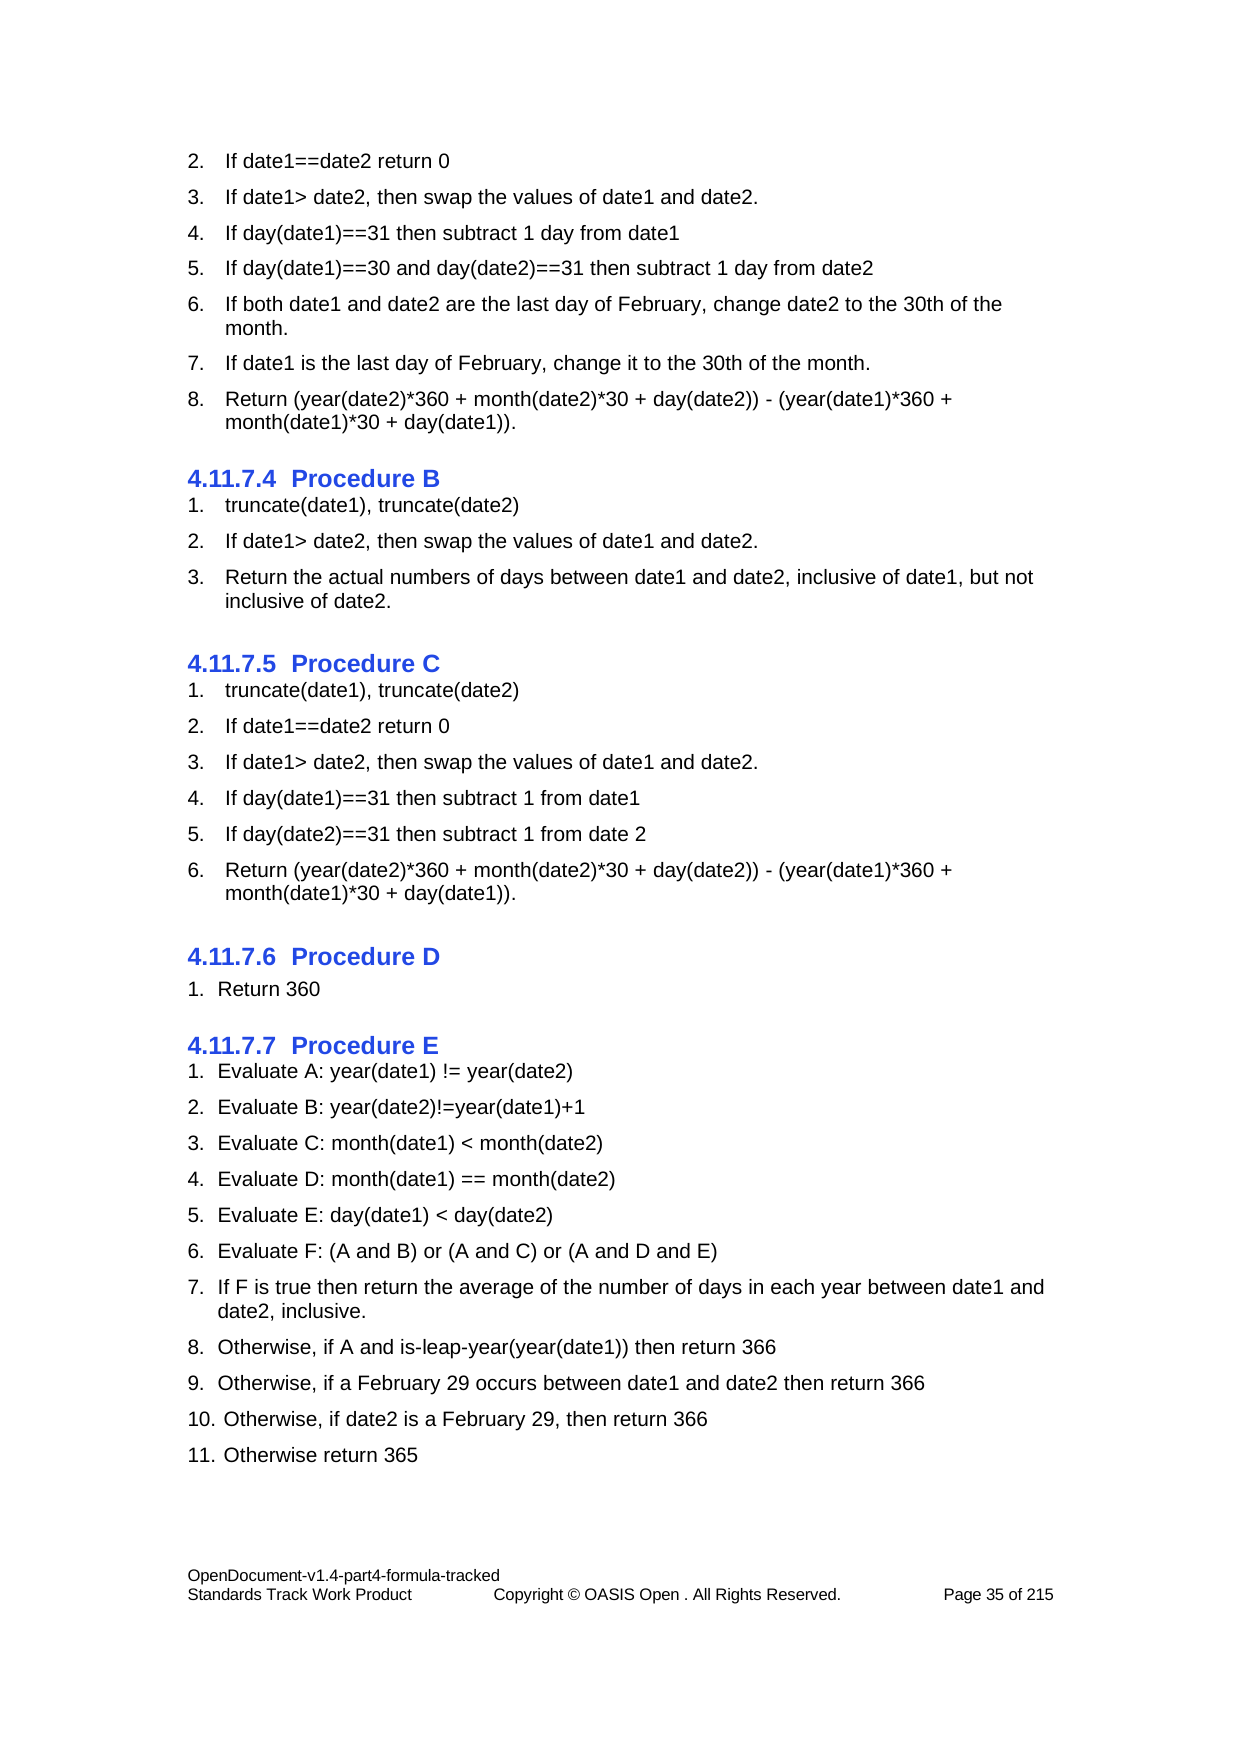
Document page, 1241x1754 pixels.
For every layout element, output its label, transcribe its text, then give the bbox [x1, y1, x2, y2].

subtitle Procedure B [187, 465, 1053, 493]
list If date1 is the last day of February, change it to the 30th of the month. [187, 352, 1053, 375]
list truncate(date1), truncate(date2) [187, 678, 1053, 702]
list Otherwise, if A and is-leap-year(year(date1)) then return 366 [187, 1335, 1053, 1359]
list If date1> date2, then swap the values of date1 and date2. [187, 186, 1053, 209]
list Evaluate F: (A and B) or (A and C) or (A and D and E) [187, 1240, 1053, 1263]
list Evaluate D: month(date1) == month(date2) [187, 1168, 1053, 1191]
list If day(date1)==30 and day(date2)==31 then subtract 1 day from date2 [187, 257, 1053, 280]
subtitle Procedure E [187, 1032, 1053, 1059]
list If day(date1)==31 then subtract 1 from date1 [187, 786, 1053, 810]
list Otherwise, if date2 is a February 29, then return 366 [187, 1407, 1053, 1431]
list Evaluate A: year(date1) != year(date2) [187, 1059, 1053, 1083]
list If date1> date2, then swap the values of date1 and date2. [187, 750, 1053, 774]
list If day(date1)==31 then subtract 1 day from date1 [187, 221, 1053, 245]
list Evaluate C: month(date1) < month(date2) [187, 1132, 1053, 1155]
list Evaluate E: day(date1) < day(date2) [187, 1204, 1053, 1227]
list If F is true then return the average of the number of days in each year between date1 and date2, inclusive. [187, 1276, 1053, 1323]
list Otherwise return 365 [187, 1443, 1053, 1467]
list If date1==date2 return 0 [187, 150, 1053, 173]
list If both date1 and date2 are the last day of February, change date2 to the 30th of the month. [187, 292, 1053, 339]
list If date1> date2, then swap the values of date1 and date2. [187, 529, 1053, 553]
list Return 360 [187, 977, 1053, 1001]
list Return (year(date2)*360 + month(date2)*30 + day(date2)) - (year(date1)*360 + month(date1)*30 + day(date1)). [187, 387, 1053, 434]
list Otherwise, if a February 29 occurs between date1 and date2 then return 366 [187, 1371, 1053, 1395]
list Return the actual numbers of days between date1 and date2, inclusive of date1, but not inclusive of date2. [187, 566, 1053, 613]
subtitle Procedure D [187, 943, 1053, 971]
subtitle Procedure C [187, 650, 1053, 678]
list truncate(date1), truncate(date2) [187, 493, 1053, 517]
list Evaluate B: year(date2)!=year(date1)+1 [187, 1096, 1053, 1119]
list Return (year(date2)*360 + month(date2)*30 + day(date2)) - (year(date1)*360 + month(date1)*30 + day(date1)). [187, 858, 1053, 905]
list If day(date2)==31 then subtract 1 from date 2 [187, 822, 1053, 846]
list If date1==date2 return 0 [187, 714, 1053, 738]
